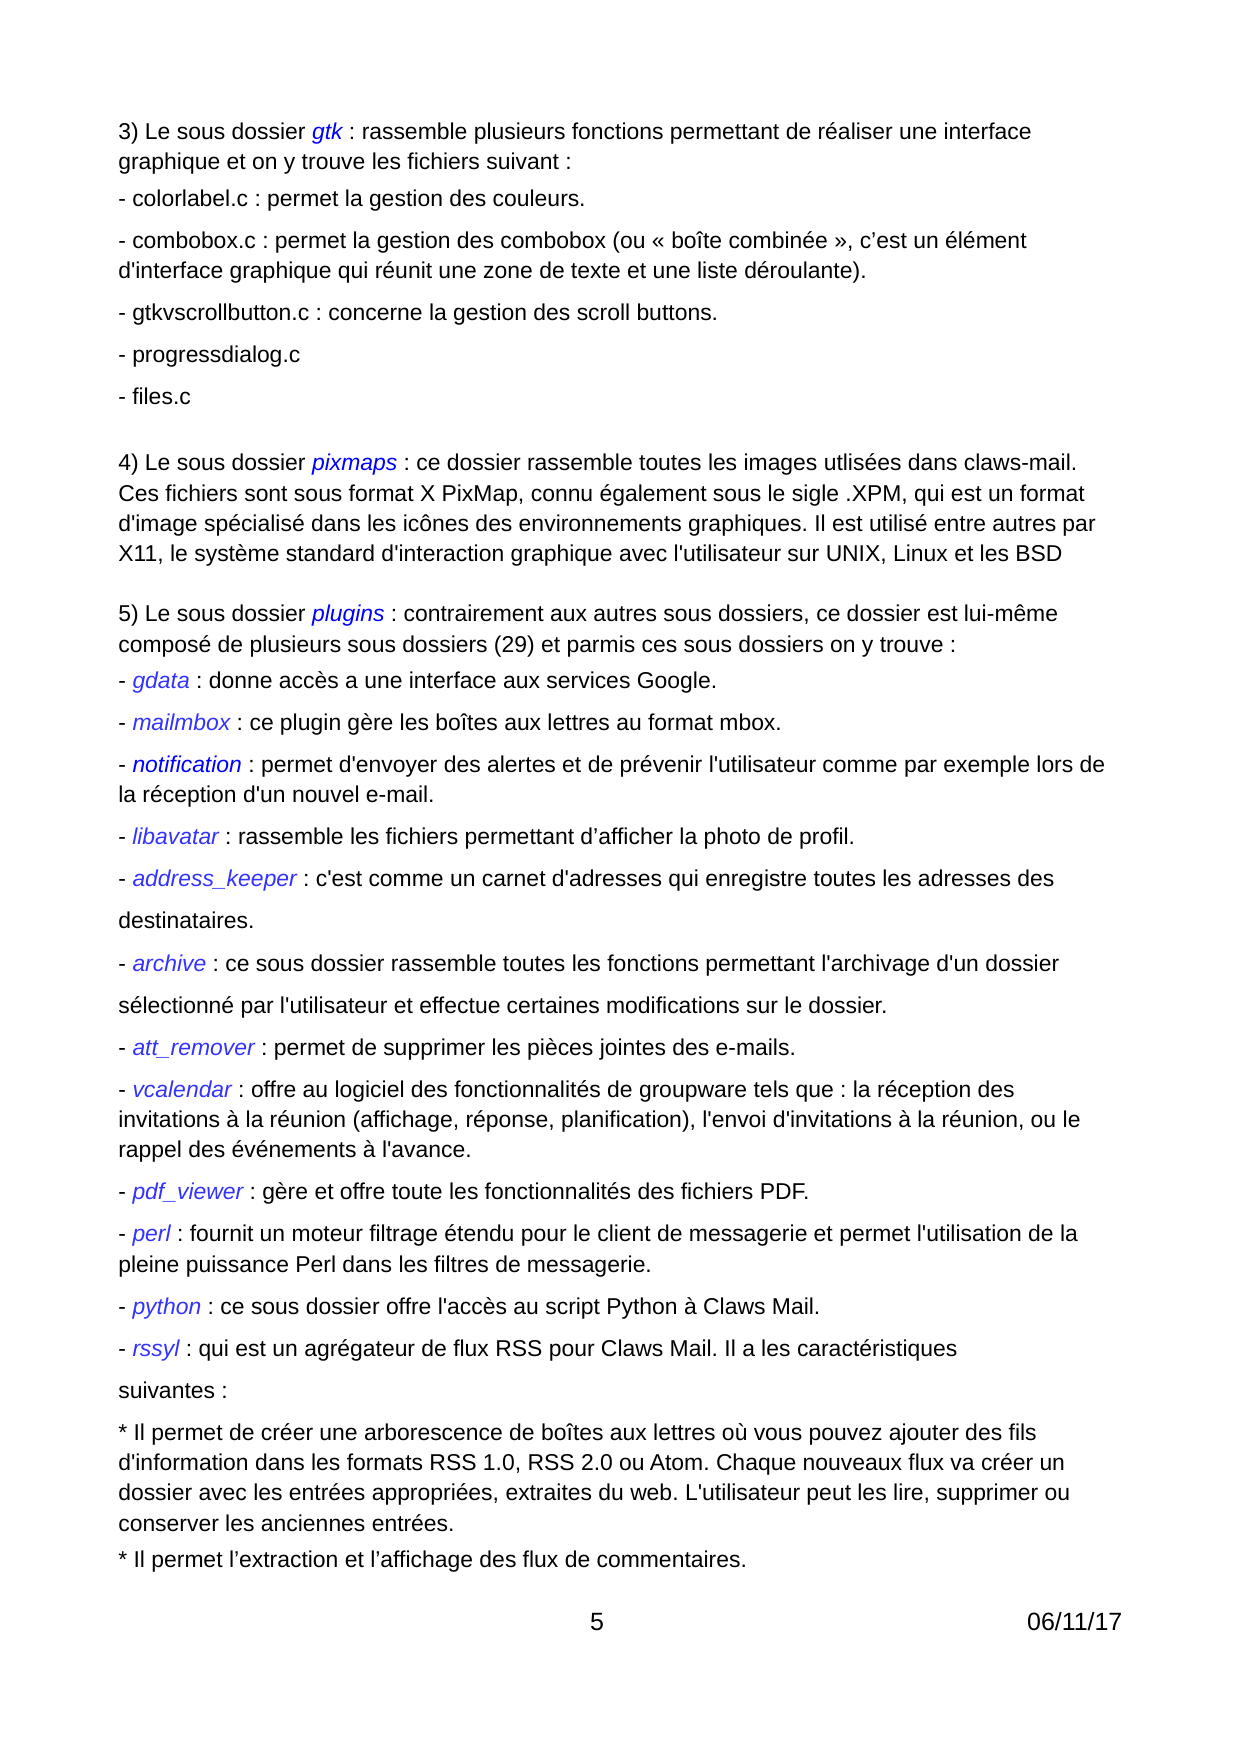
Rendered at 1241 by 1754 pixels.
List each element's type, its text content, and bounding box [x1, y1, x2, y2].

text - notification : permet d'envoyer des alertes et de prévenir l'utilisateur comme par exemple lors de la réception d'un nouvel e-mail. [118, 751, 1122, 807]
text - progressdialog.c [118, 341, 1122, 367]
text 5) Le sous dossier plugins : contrairement aux autres sous dossiers, ce dossier est lui-même composé de plusieurs sous dossiers (29) et parmis ces sous dossiers on y trouve : [118, 600, 1122, 657]
text destinataires. [118, 907, 1122, 934]
text - combobox.c : permet la gestion des combobox (ou « boîte combinée », c’est un élément d'interface graphique qui réunit une zone de texte et une liste déroulante). [118, 227, 1122, 283]
text - att_remover : permet de supprimer les pièces jointes des e-mails. [118, 1034, 1122, 1060]
text - gdata : donne accès a une interface aux services Google. [118, 667, 1122, 693]
text - gtkvscrollbutton.c : concerne la gestion des scroll buttons. [118, 299, 1122, 325]
text Ces fichiers sont sous format X PixMap, connu également sous le sigle .XPM, qui est un format d'image spécialisé dans les icônes des environnements graphiques. Il est utilisé entre autres par X11, le système standard d'interaction graphique avec l'utilisateur sur UNIX, Linux et les BSD [118, 479, 1122, 566]
text - colorlabel.c : permet la gestion des couleurs. [118, 184, 1122, 211]
text sélectionné par l'utilisateur et effectue certaines modifications sur le dossier. [118, 992, 1122, 1018]
text - rssyl : qui est un agrégateur de flux RSS pour Claws Mail. Il a les caractéristiques [118, 1335, 1122, 1361]
text - archive : ce sous dossier rassemble toutes les fonctions permettant l'archivage d'un dossier [118, 949, 1122, 976]
text - pdf_viewer : gère et offre toute les fonctionnalités des fichiers PDF. [118, 1178, 1122, 1204]
text - files.c [118, 383, 1122, 409]
text * Il permet l’extraction et l’affichage des flux de commentaires. [118, 1546, 1122, 1572]
text - libavatar : rassemble les fichiers permettant d’afficher la photo de profil. [118, 823, 1122, 849]
text - python : ce sous dossier offre l'accès au script Python à Claws Mail. [118, 1293, 1122, 1319]
text 4) Le sous dossier pixmaps : ce dossier rassemble toutes les images utlisées dans claws-mail. [118, 449, 1122, 476]
text - mailmbox : ce plugin gère les boîtes aux lettres au format mbox. [118, 709, 1122, 735]
text - vcalendar : offre au logiciel des fonctionnalités de groupware tels que : la réception des invitations à la réunion (affichage, réponse, planification), l'envoi d'invitations à la réunion, ou le rappel des événements à l'avance. [118, 1076, 1122, 1162]
text - address_keeper : c'est comme un carnet d'adresses qui enregistre toutes les adresses des [118, 865, 1122, 892]
text - perl : fournit un moteur filtrage étendu pour le client de messagerie et permet l'utilisation de la pleine puissance Perl dans les filtres de messagerie. [118, 1220, 1122, 1277]
text suivantes : [118, 1377, 1122, 1403]
text * Il permet de créer une arborescence de boîtes aux lettres où vous pouvez ajouter des fils d'information dans les formats RSS 1.0, RSS 2.0 ou Atom. Chaque nouveaux flux va créer un dossier avec les entrées appropriées, extraites du web. L'utilisateur peut les lire, supprimer ou conserver les anciennes entrées. [118, 1419, 1122, 1536]
text 3) Le sous dossier gtk : rassemble plusieurs fonctions permettant de réaliser une interface graphique et on y trouve les fichiers suivant : [118, 118, 1122, 175]
